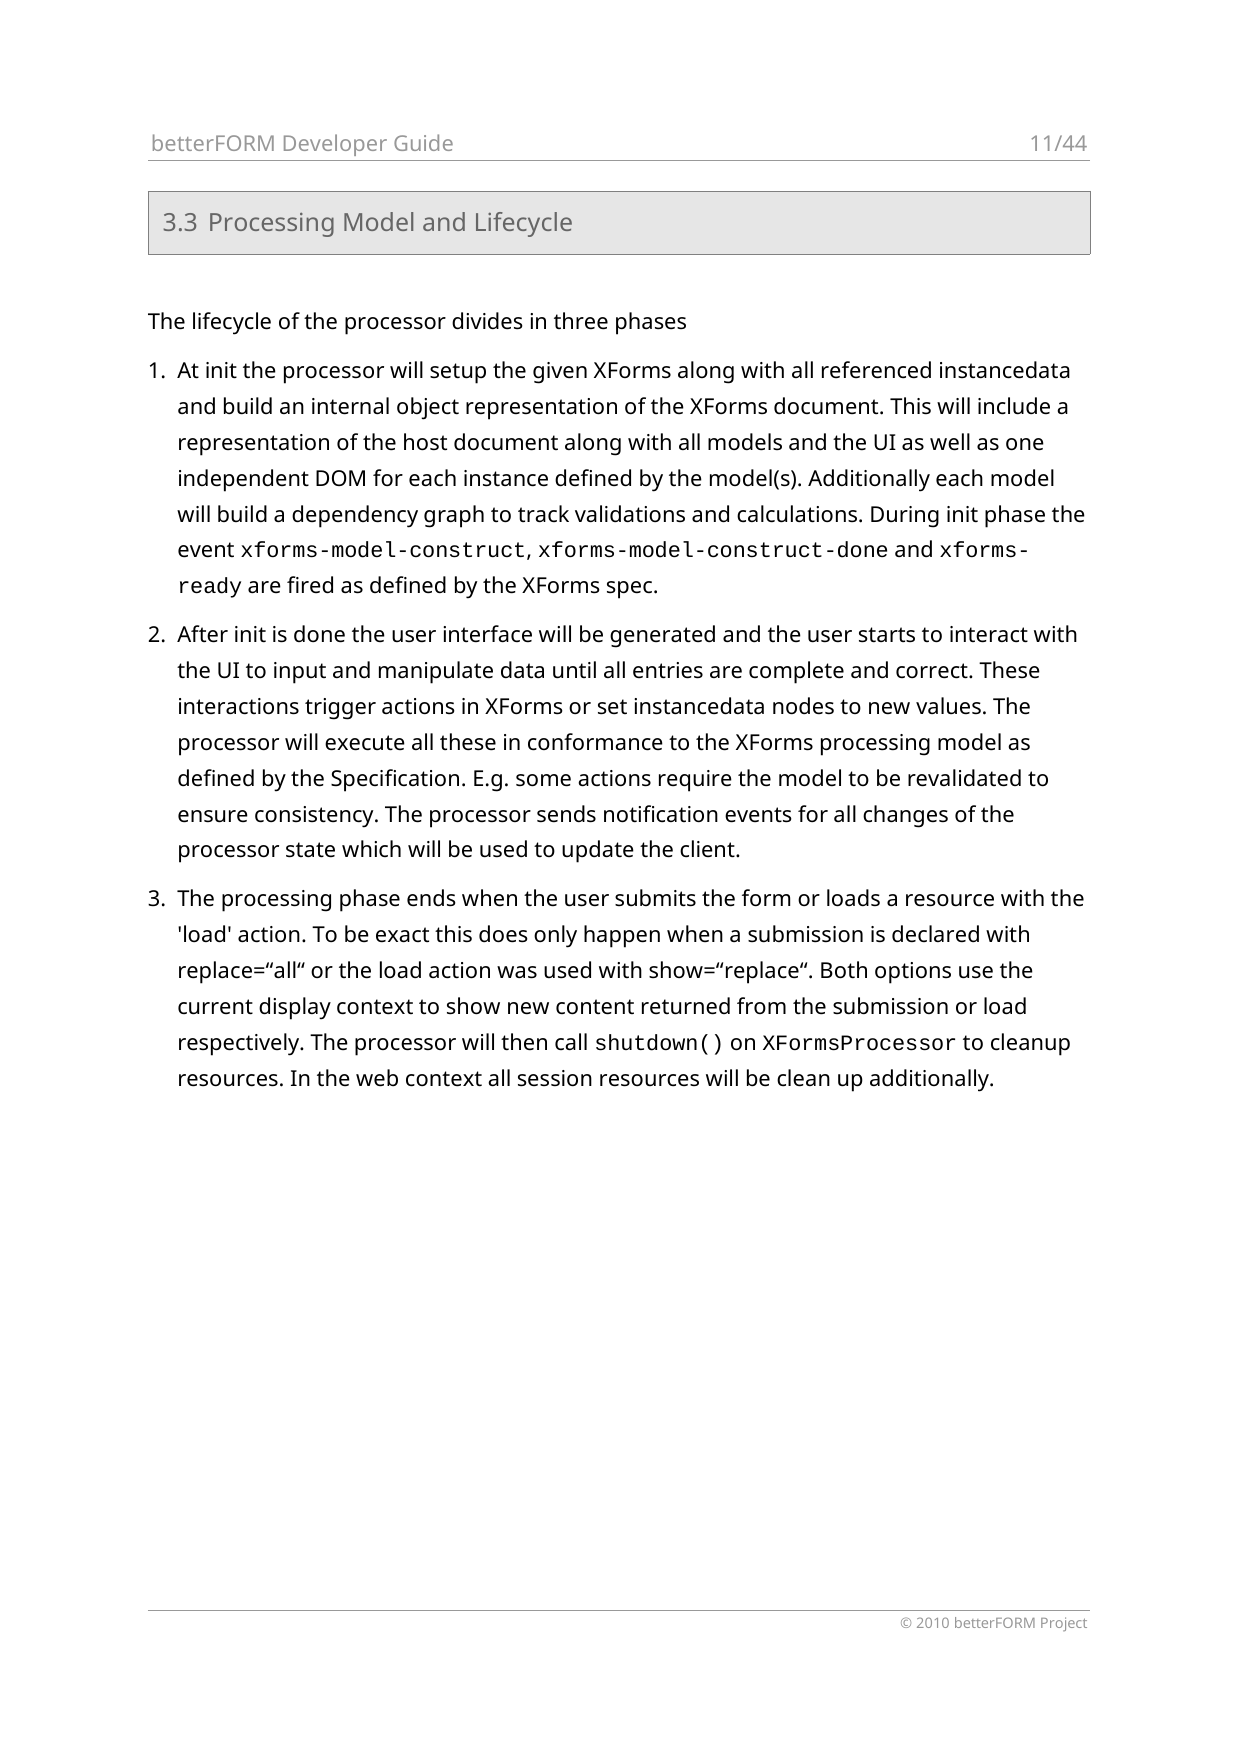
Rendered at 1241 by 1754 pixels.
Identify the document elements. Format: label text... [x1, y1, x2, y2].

text The lifecycle of the processor divides in three phases [148, 306, 1090, 336]
list At init the processor will setup the given XForms along with all referenced instancedata and build an internal object representation of the XForms document. This will include a representation of the host document along with all models and the UI as well as one independent DOM for each instance defined by the model(s). Additionally each model will build a dependency graph to track validations and calculations. During init phase the event xforms-model-construct, xforms-model-construct-done and xforms-ready are fired as defined by the XForms spec. [148, 355, 1090, 600]
list The processing phase ends when the user submits the form or loads a resource with the 'load' action. To be exact this does only happen when a submission is declared with replace=“all“ or the load action was used with show=“replace“. Both options use the current display context to show new content returned from the submission or load respectively. The processor will then call shutdown() on XFormsProcessor to cleanup resources. In the web context all session resources will be clean up additionally. [148, 883, 1090, 1092]
subtitle Processing Model and Lifecycle [149, 192, 1090, 254]
list After init is done the user interface will be generated and the user starts to interact with the UI to input and manipulate data until all entries are complete and correct. These interactions trigger actions in XForms or set instancedata nodes to new values. The processor will execute all these in conformance to the XForms processing model as defined by the Specification. E.g. some actions require the model to be revalidated to ensure consistency. The processor sends notification events for all changes of the processor state which will be used to update the client. [148, 619, 1090, 864]
